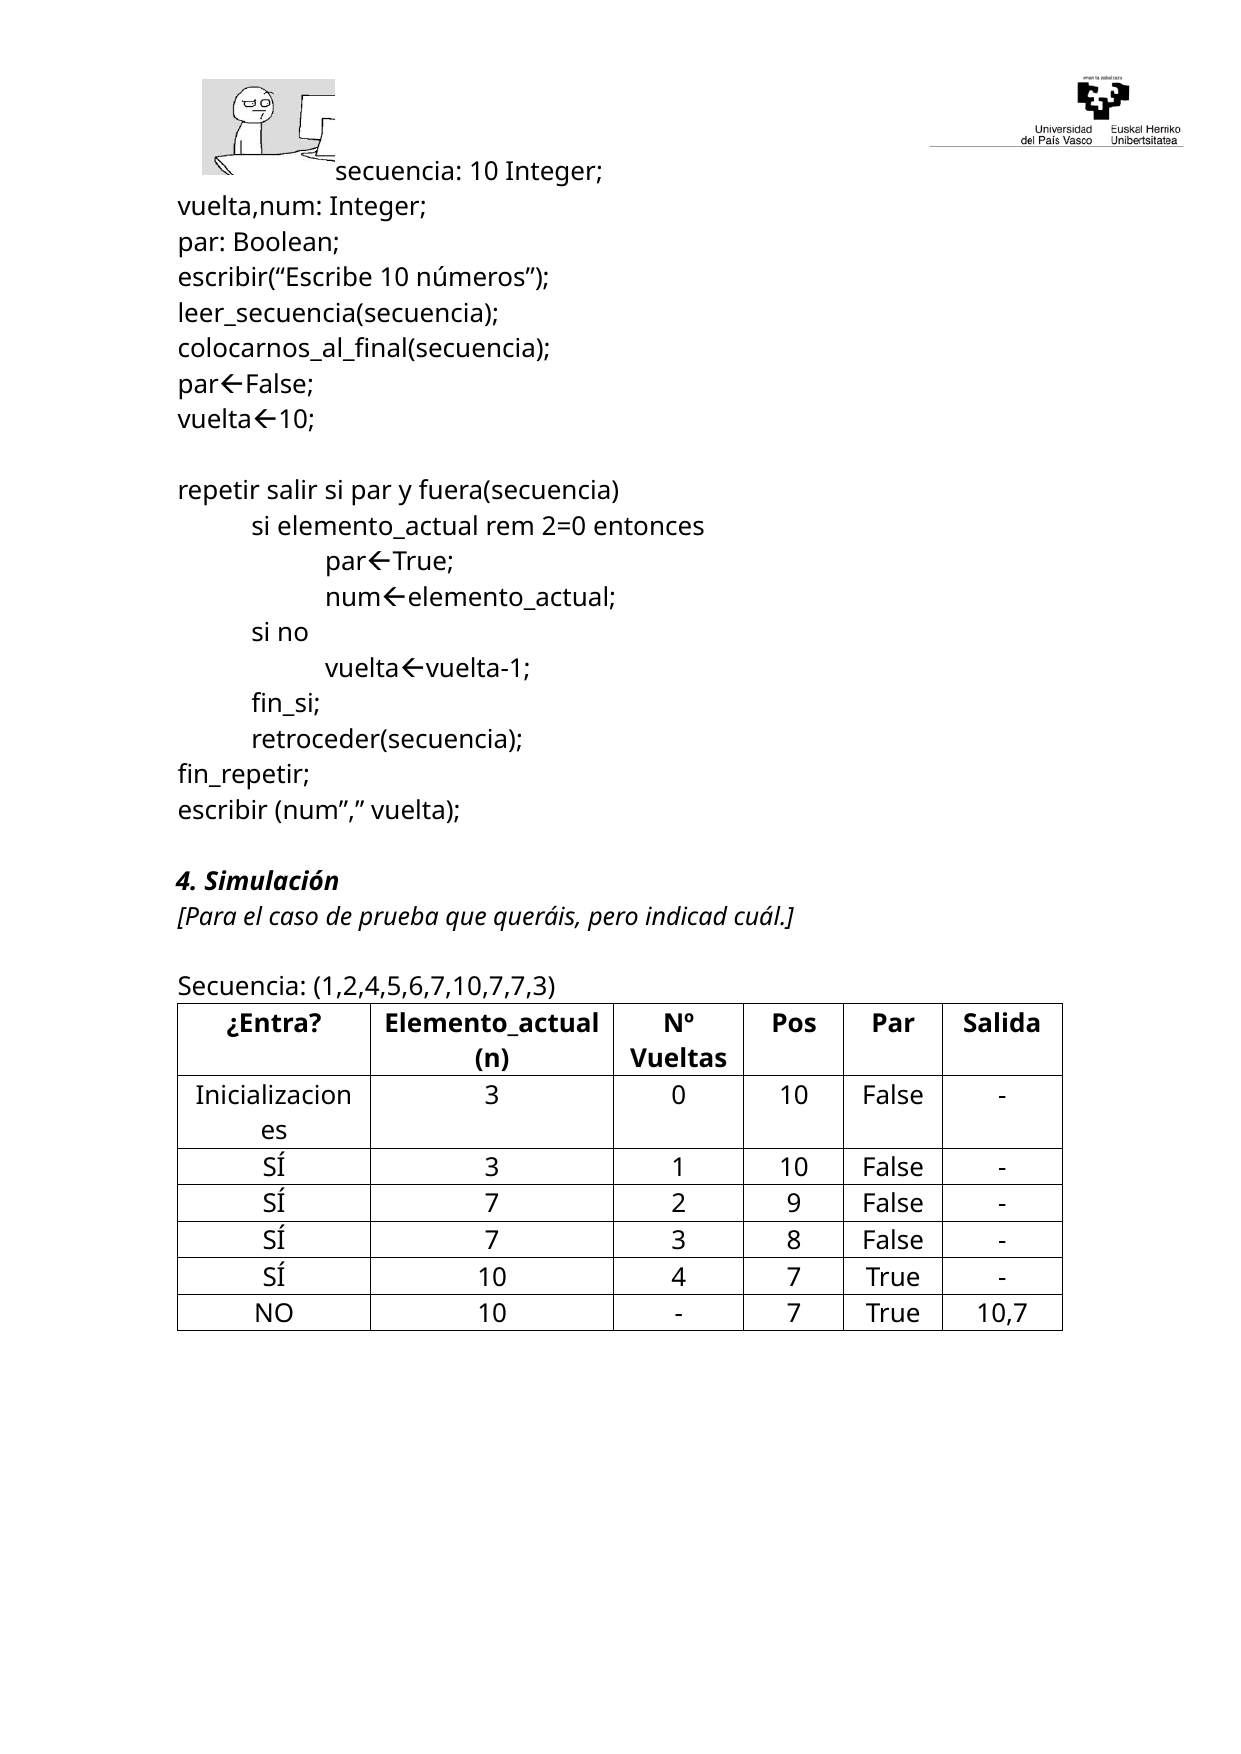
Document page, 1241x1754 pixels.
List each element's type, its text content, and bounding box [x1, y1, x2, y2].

text si no [177, 614, 1063, 649]
table_header Pos [744, 1004, 843, 1075]
text 4. Simulación [176, 863, 1063, 898]
text par: Boolean; [177, 223, 1063, 259]
table_cell True [844, 1295, 942, 1330]
table_cell SÍ [178, 1185, 370, 1221]
text [Para el caso de prueba que queráis, pero indicad cuál.] [177, 898, 1063, 932]
text vuelta10; [177, 401, 1063, 436]
table_cell False [844, 1149, 942, 1184]
text retroceder(secuencia); [177, 721, 1063, 756]
text secuencia: 10 Integer; [177, 104, 1063, 188]
table_cell 7 [744, 1258, 843, 1294]
text numelemento_actual; [177, 578, 1063, 614]
table_cell 1 [614, 1149, 743, 1184]
text parFalse; [177, 365, 1063, 401]
table_cell 7 [371, 1185, 613, 1221]
table_header Salida [943, 1004, 1062, 1075]
table_header ¿Entra? [178, 1004, 370, 1075]
table_cell 2 [614, 1185, 743, 1221]
table_cell SÍ [178, 1222, 370, 1257]
table_cell - [943, 1076, 1062, 1147]
table_cell NO [178, 1295, 370, 1330]
text fin_si; [177, 685, 1063, 721]
table_cell - [943, 1222, 1062, 1257]
table_cell False [844, 1076, 942, 1147]
table_cell True [844, 1258, 942, 1294]
text si elemento_actual rem 2=0 entonces [177, 507, 1063, 543]
table_cell 3 [371, 1149, 613, 1184]
table_cell - [943, 1258, 1062, 1294]
table_cell SÍ [178, 1258, 370, 1294]
text colocarnos_al_final(secuencia); [177, 330, 1063, 365]
text parTrue; [177, 543, 1063, 578]
text escribir(“Escribe 10 números”); leer_secuencia(secuencia); [177, 259, 1063, 330]
table_cell 10,7 [943, 1295, 1062, 1330]
table_cell 7 [371, 1222, 613, 1257]
table_cell 3 [614, 1222, 743, 1257]
table_header Nº Vueltas [614, 1004, 743, 1075]
table_cell 3 [371, 1076, 613, 1147]
table_cell False [844, 1222, 942, 1257]
table_cell SÍ [178, 1149, 370, 1184]
table_cell 9 [744, 1185, 843, 1221]
table_header Par [844, 1004, 942, 1075]
table_cell 4 [614, 1258, 743, 1294]
table_cell - [943, 1149, 1062, 1184]
table_cell 10 [371, 1258, 613, 1294]
text Secuencia: (1,2,4,5,6,7,10,7,7,3) [177, 968, 1063, 1003]
table_cell - [614, 1295, 743, 1330]
table_cell 7 [744, 1295, 843, 1330]
text vueltavuelta-1; [177, 649, 1063, 685]
table_cell 8 [744, 1222, 843, 1257]
table_cell 10 [744, 1149, 843, 1184]
text escribir (num”,” vuelta); [177, 792, 1063, 827]
table_cell False [844, 1185, 942, 1221]
table_cell 10 [744, 1076, 843, 1147]
table_cell 10 [371, 1295, 613, 1330]
table_cell Inicializaciones [178, 1076, 370, 1147]
text repetir salir si par y fuera(secuencia) [177, 472, 1063, 507]
table_cell - [943, 1185, 1062, 1221]
text vuelta,num: Integer; [177, 188, 1063, 223]
text fin_repetir; [177, 756, 1063, 792]
table_header Elemento_actual (n) [371, 1004, 613, 1075]
table_cell 0 [614, 1076, 743, 1147]
